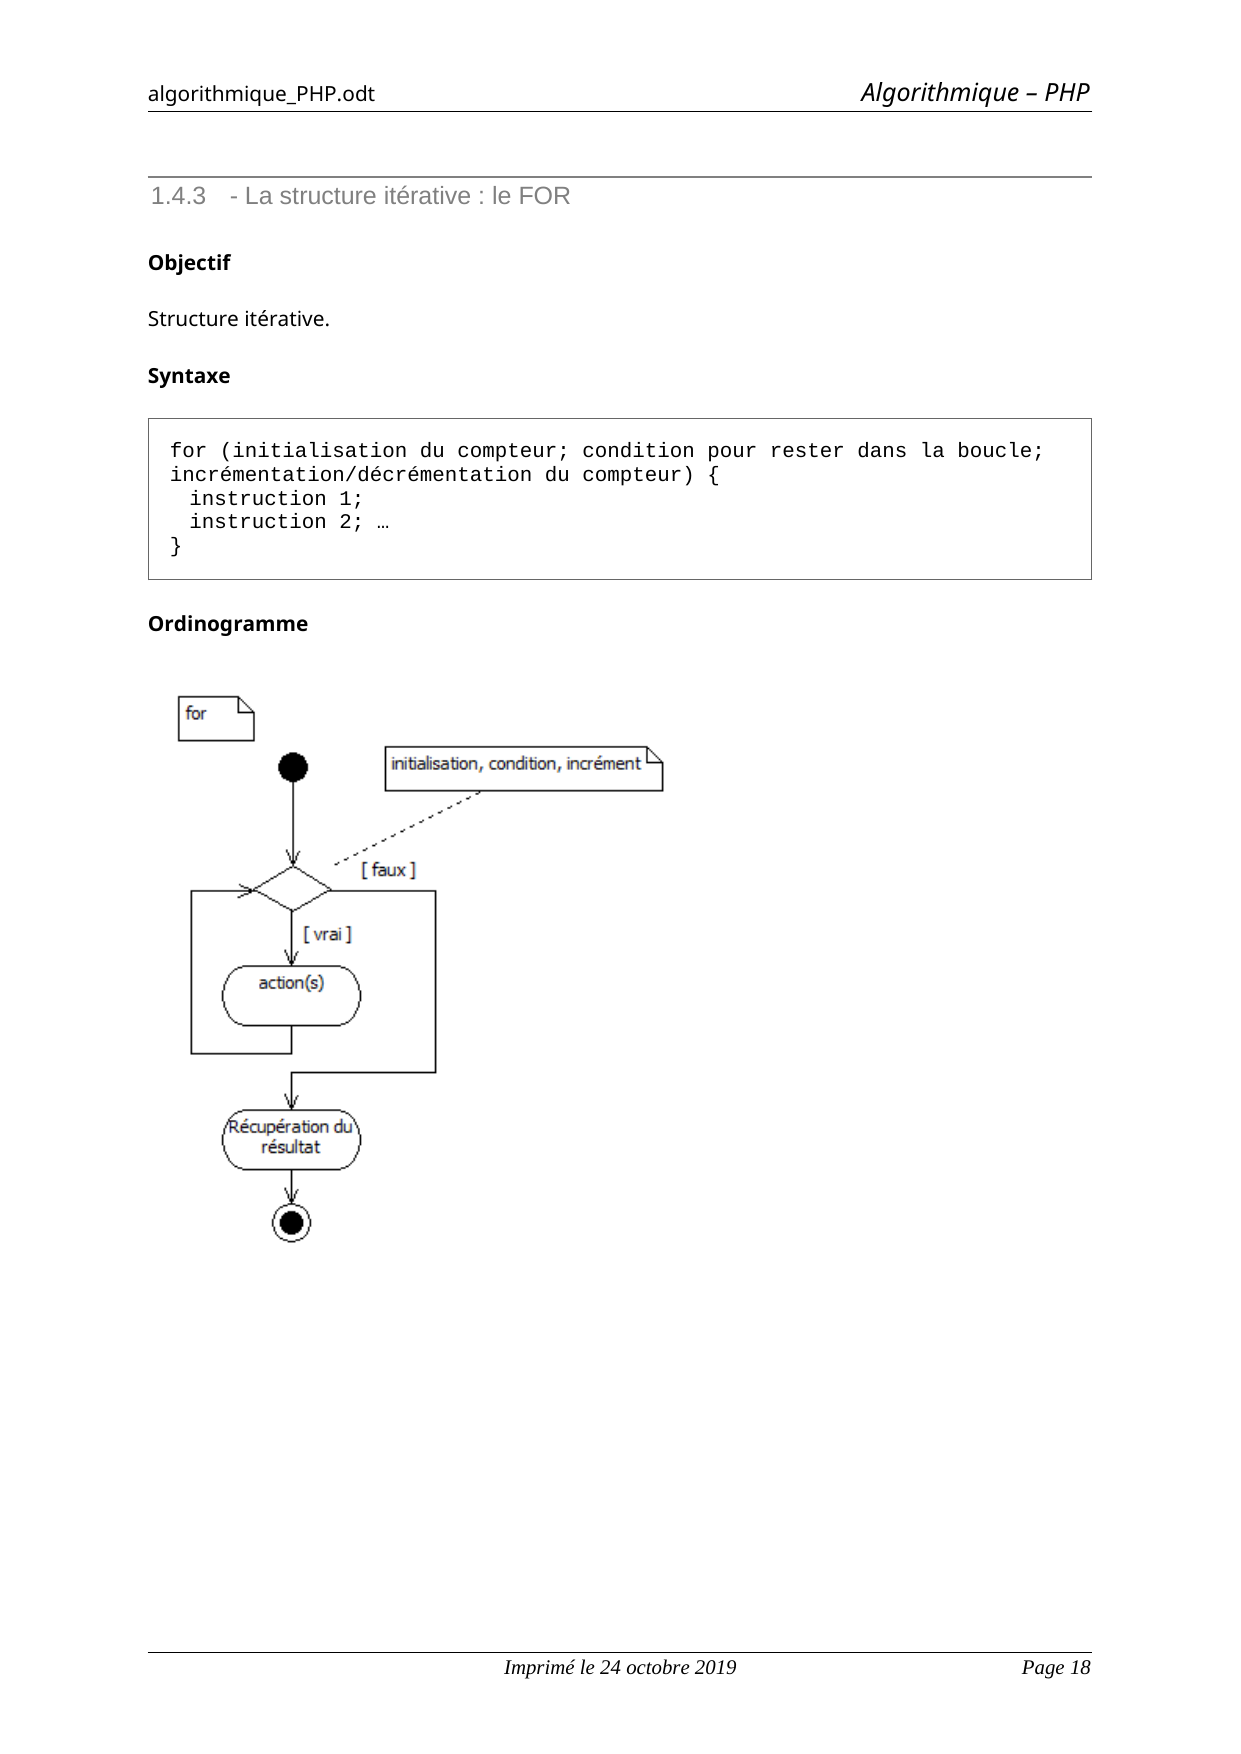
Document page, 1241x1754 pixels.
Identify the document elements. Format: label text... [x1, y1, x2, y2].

subtitle - La structure itérative : le FOR [148, 178, 1092, 213]
text Ordinogramme [148, 609, 1092, 637]
text Objectif [148, 248, 1092, 276]
text } [149, 513, 1091, 579]
text Syntaxe [148, 361, 1092, 390]
text instruction 2; … [149, 489, 1091, 513]
text Structure itérative. [148, 304, 1092, 333]
text for (initialisation du compteur; condition pour rester dans la boucle; incrémentation/décrémentation du compteur) { [149, 419, 1091, 466]
text instruction 1; [149, 466, 1091, 489]
picture [147, 665, 695, 1274]
